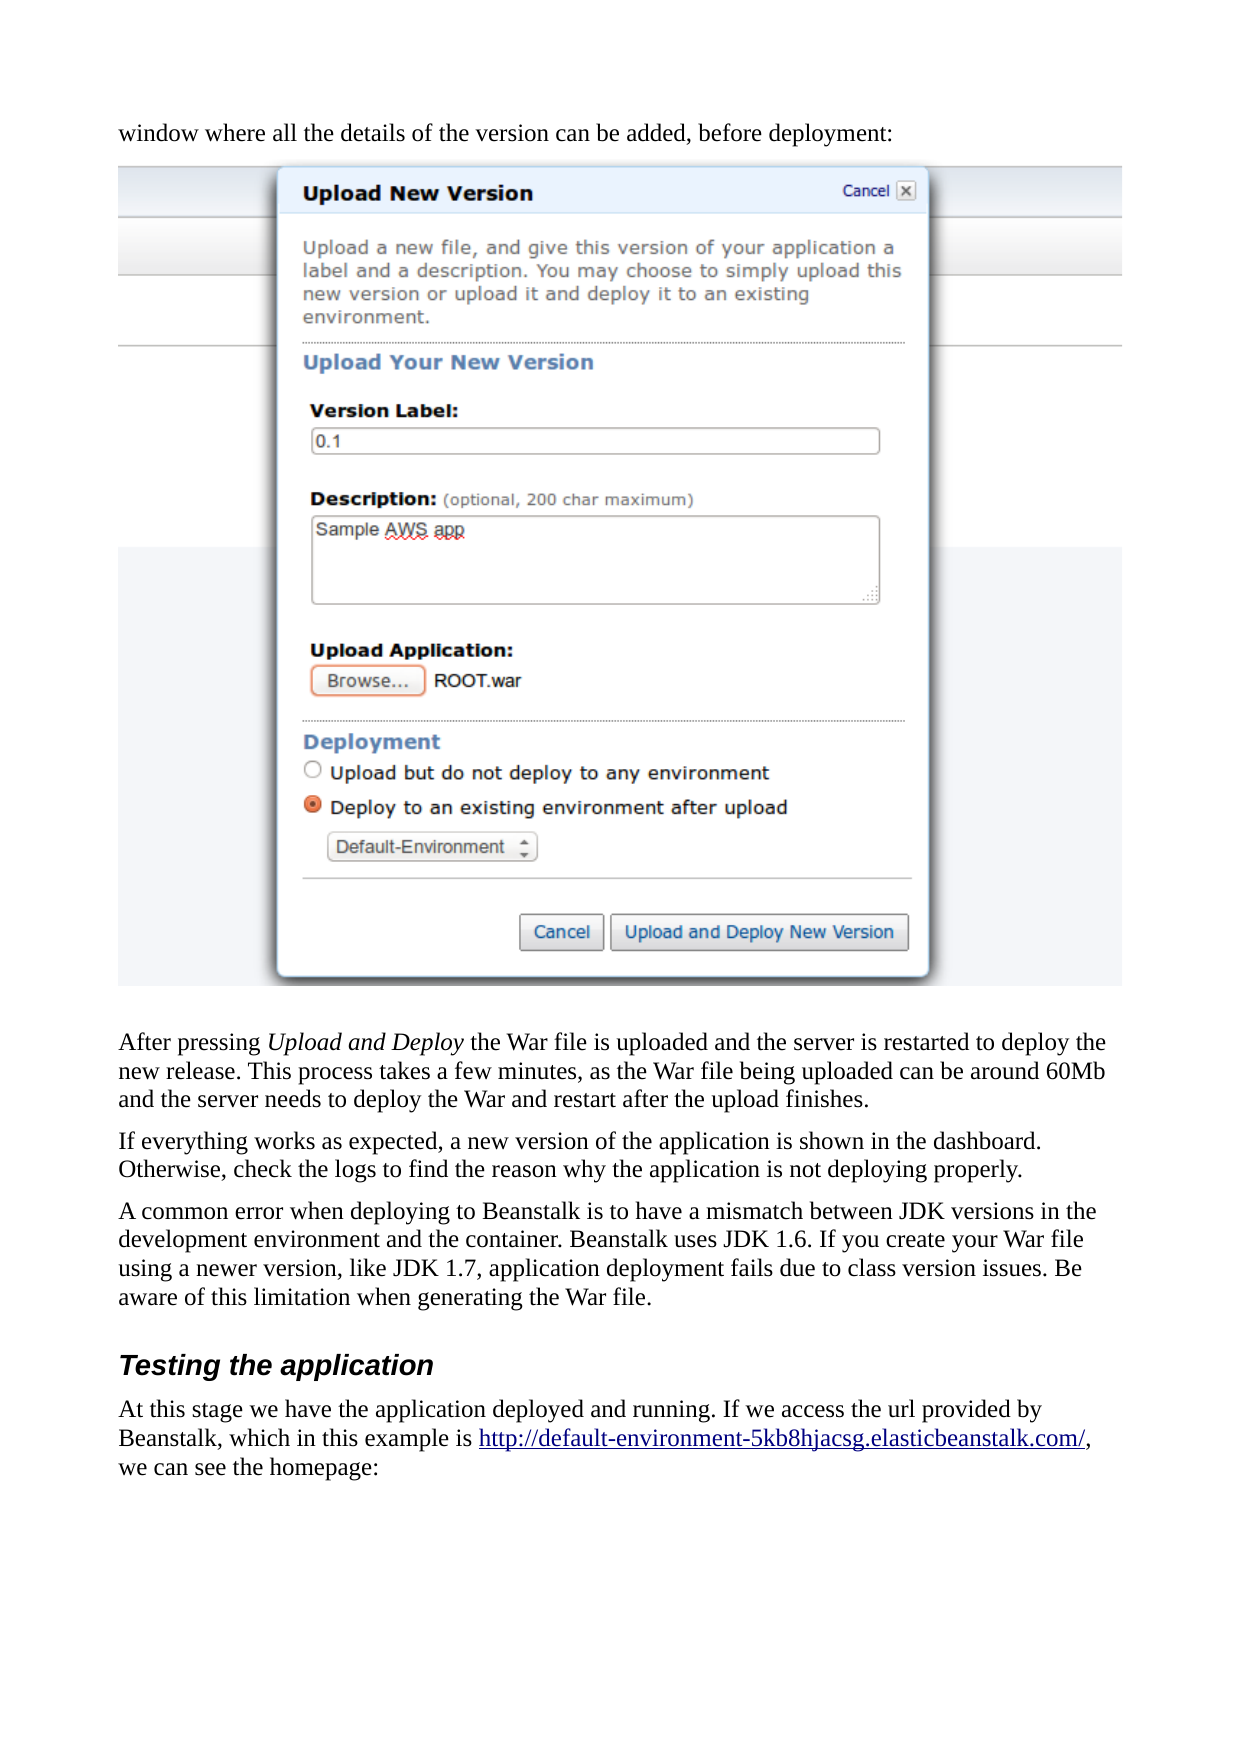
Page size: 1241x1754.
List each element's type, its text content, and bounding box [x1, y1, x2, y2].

text At this stage we have the application deployed and running. If we access the url provided by Beanstalk, which in this example is http://default-environment-5kb8hjacsg.elasticbeanstalk.com/, we can see the homepage: [118, 1394, 1122, 1481]
text After pressing Upload and Deploy the War file is uploaded and the server is restarted to deploy the new release. This process takes a few minutes, as the War file being uploaded can be around 60Mb and the server needs to deploy the War and restart after the upload finishes. [118, 1027, 1122, 1113]
subtitle Testing the application [118, 1348, 1122, 1382]
text window where all the details of the version can be added, before deployment: [118, 118, 1122, 147]
text If everything works as expected, a new version of the application is shown in the dashboard. Otherwise, check the logs to find the reason why the application is not deploying properly. [118, 1126, 1122, 1183]
picture [118, 159, 1123, 986]
text A common error when deploying to Beanstalk is to have a mismatch between JDK versions in the development environment and the container. Beanstalk uses JDK 1.6. If you create your War file using a newer version, like JDK 1.7, application deployment fails due to class version issues. Be aware of this limitation when generating the War file. [118, 1196, 1122, 1311]
